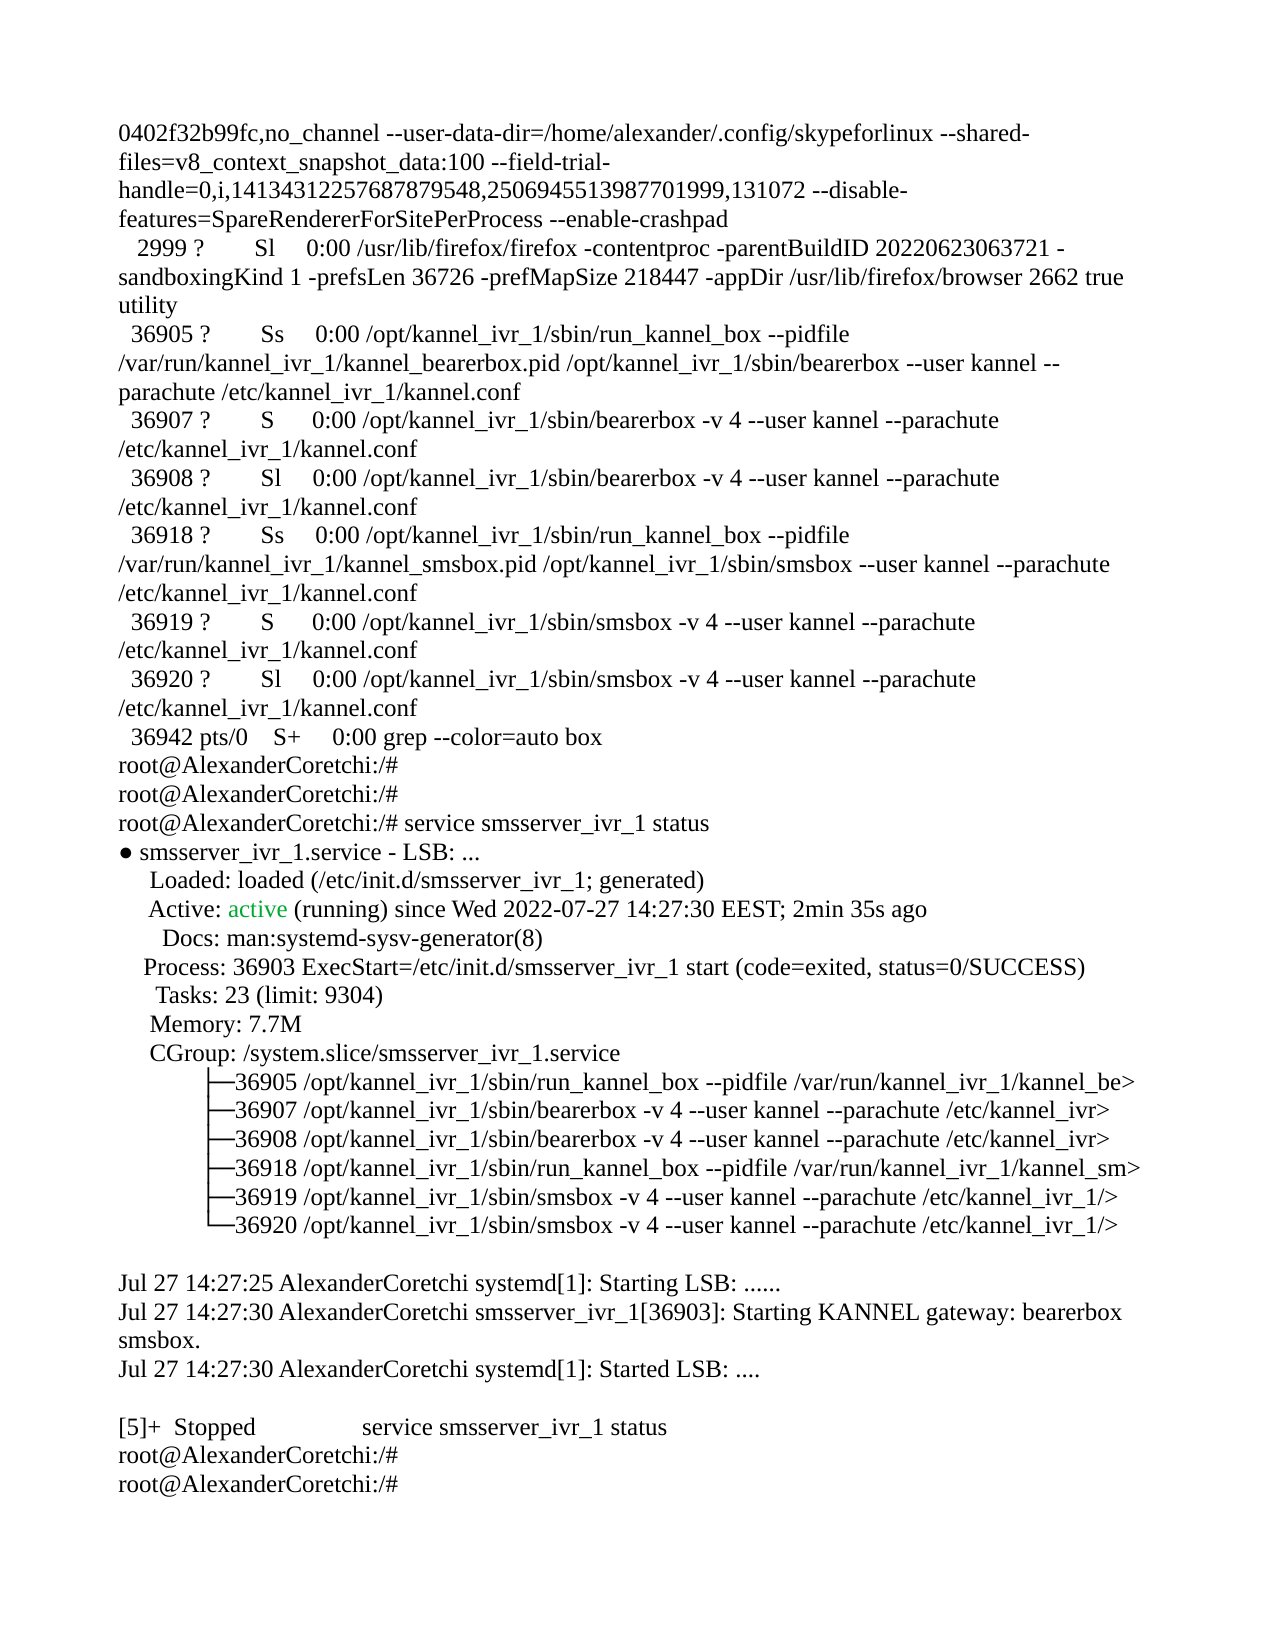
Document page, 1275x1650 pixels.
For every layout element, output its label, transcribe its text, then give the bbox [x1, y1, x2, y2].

text 36907 ? S 0:00 /opt/kannel_ivr_1/sbin/bearerbox -v 4 --user kannel --parachute /etc/kannel_ivr_1/kannel.conf [118, 406, 1157, 463]
text Active: active (running) since Wed 2022-07-27 14:27:30 EEST; 2min 35s ago [118, 894, 1157, 923]
text Jul 27 14:27:30 AlexanderCoretchi smsserver_ivr_1[36903]: Starting KANNEL gateway: bearerbox smsbox. [118, 1297, 1157, 1354]
text ├─36919 /opt/kannel_ivr_1/sbin/smsbox -v 4 --user kannel --parachute /etc/kannel_ivr_1/> [118, 1182, 207, 1211]
text 36905 ? Ss 0:00 /opt/kannel_ivr_1/sbin/run_kannel_box --pidfile /var/run/kannel_ivr_1/kannel_bearerbox.pid /opt/kannel_ivr_1/sbin/bearerbox --user kannel --parachute /etc/kannel_ivr_1/kannel.conf [118, 319, 1157, 406]
text root@AlexanderCoretchi:/# service smsserver_ivr_1 status [118, 808, 1157, 837]
text 36942 pts/0 S+ 0:00 grep --color=auto box [118, 722, 1157, 751]
text Loaded: loaded (/etc/init.d/smsserver_ivr_1; generated) [118, 866, 1157, 894]
text Jul 27 14:27:25 AlexanderCoretchi systemd[1]: Starting LSB: ...... [118, 1268, 1157, 1297]
text [5]+ Stopped service smsserver_ivr_1 status [118, 1412, 1157, 1441]
text ● smsserver_ivr_1.service - LSB: ... [118, 837, 1157, 866]
text 36919 ? S 0:00 /opt/kannel_ivr_1/sbin/smsbox -v 4 --user kannel --parachute /etc/kannel_ivr_1/kannel.conf [118, 607, 1157, 664]
text root@AlexanderCoretchi:/# [118, 1441, 1157, 1469]
text ├─36905 /opt/kannel_ivr_1/sbin/run_kannel_box --pidfile /var/run/kannel_ivr_1/kannel_be> [209, 1067, 1157, 1096]
text ├─36907 /opt/kannel_ivr_1/sbin/bearerbox -v 4 --user kannel --parachute /etc/kannel_ivr> [209, 1096, 1157, 1124]
text ├─36918 /opt/kannel_ivr_1/sbin/run_kannel_box --pidfile /var/run/kannel_ivr_1/kannel_sm> [118, 1153, 207, 1182]
text ├─36908 /opt/kannel_ivr_1/sbin/bearerbox -v 4 --user kannel --parachute /etc/kannel_ivr> [118, 1124, 207, 1153]
text root@AlexanderCoretchi:/# [118, 779, 1157, 808]
text CGroup: /system.slice/smsserver_ivr_1.service [118, 1038, 1157, 1067]
text 36918 ? Ss 0:00 /opt/kannel_ivr_1/sbin/run_kannel_box --pidfile /var/run/kannel_ivr_1/kannel_smsbox.pid /opt/kannel_ivr_1/sbin/smsbox --user kannel --parachute /etc/kannel_ivr_1/kannel.conf [118, 521, 1157, 607]
text Process: 36903 ExecStart=/etc/init.d/smsserver_ivr_1 start (code=exited, status=0/SUCCESS) [118, 952, 1157, 981]
text Tasks: 23 (limit: 9304) [118, 981, 1157, 1009]
text ├─36908 /opt/kannel_ivr_1/sbin/bearerbox -v 4 --user kannel --parachute /etc/kannel_ivr> [209, 1124, 1157, 1153]
text Memory: 7.7M [118, 1009, 1157, 1038]
text root@AlexanderCoretchi:/# [118, 751, 1157, 779]
text 2999 ? Sl 0:00 /usr/lib/firefox/firefox -contentproc -parentBuildID 20220623063721 -sandboxingKind 1 -prefsLen 36726 -prefMapSize 218447 -appDir /usr/lib/firefox/browser 2662 true utility [118, 233, 1157, 319]
text Jul 27 14:27:30 AlexanderCoretchi systemd[1]: Started LSB: .... [118, 1354, 1157, 1383]
text Docs: man:systemd-sysv-generator(8) [118, 923, 1157, 952]
text ├─36918 /opt/kannel_ivr_1/sbin/run_kannel_box --pidfile /var/run/kannel_ivr_1/kannel_sm> [209, 1153, 1157, 1182]
text 36920 ? Sl 0:00 /opt/kannel_ivr_1/sbin/smsbox -v 4 --user kannel --parachute /etc/kannel_ivr_1/kannel.conf [118, 664, 1157, 722]
text ├─36919 /opt/kannel_ivr_1/sbin/smsbox -v 4 --user kannel --parachute /etc/kannel_ivr_1/> [209, 1182, 1157, 1211]
text root@AlexanderCoretchi:/# [118, 1469, 1157, 1498]
text ├─36907 /opt/kannel_ivr_1/sbin/bearerbox -v 4 --user kannel --parachute /etc/kannel_ivr> [118, 1096, 207, 1124]
text └─36920 /opt/kannel_ivr_1/sbin/smsbox -v 4 --user kannel --parachute /etc/kannel_ivr_1/> [118, 1211, 1157, 1239]
text ├─36905 /opt/kannel_ivr_1/sbin/run_kannel_box --pidfile /var/run/kannel_ivr_1/kannel_be> [118, 1067, 207, 1096]
text 36908 ? Sl 0:00 /opt/kannel_ivr_1/sbin/bearerbox -v 4 --user kannel --parachute /etc/kannel_ivr_1/kannel.conf [118, 463, 1157, 521]
text 0402f32b99fc,no_channel --user-data-dir=/home/alexander/.config/skypeforlinux --shared-files=v8_context_snapshot_data:100 --field-trial-handle=0,i,14134312257687879548,2506945513987701999,131072 --disable-features=SpareRendererForSitePerProcess --enable-crashpad [118, 118, 1157, 233]
